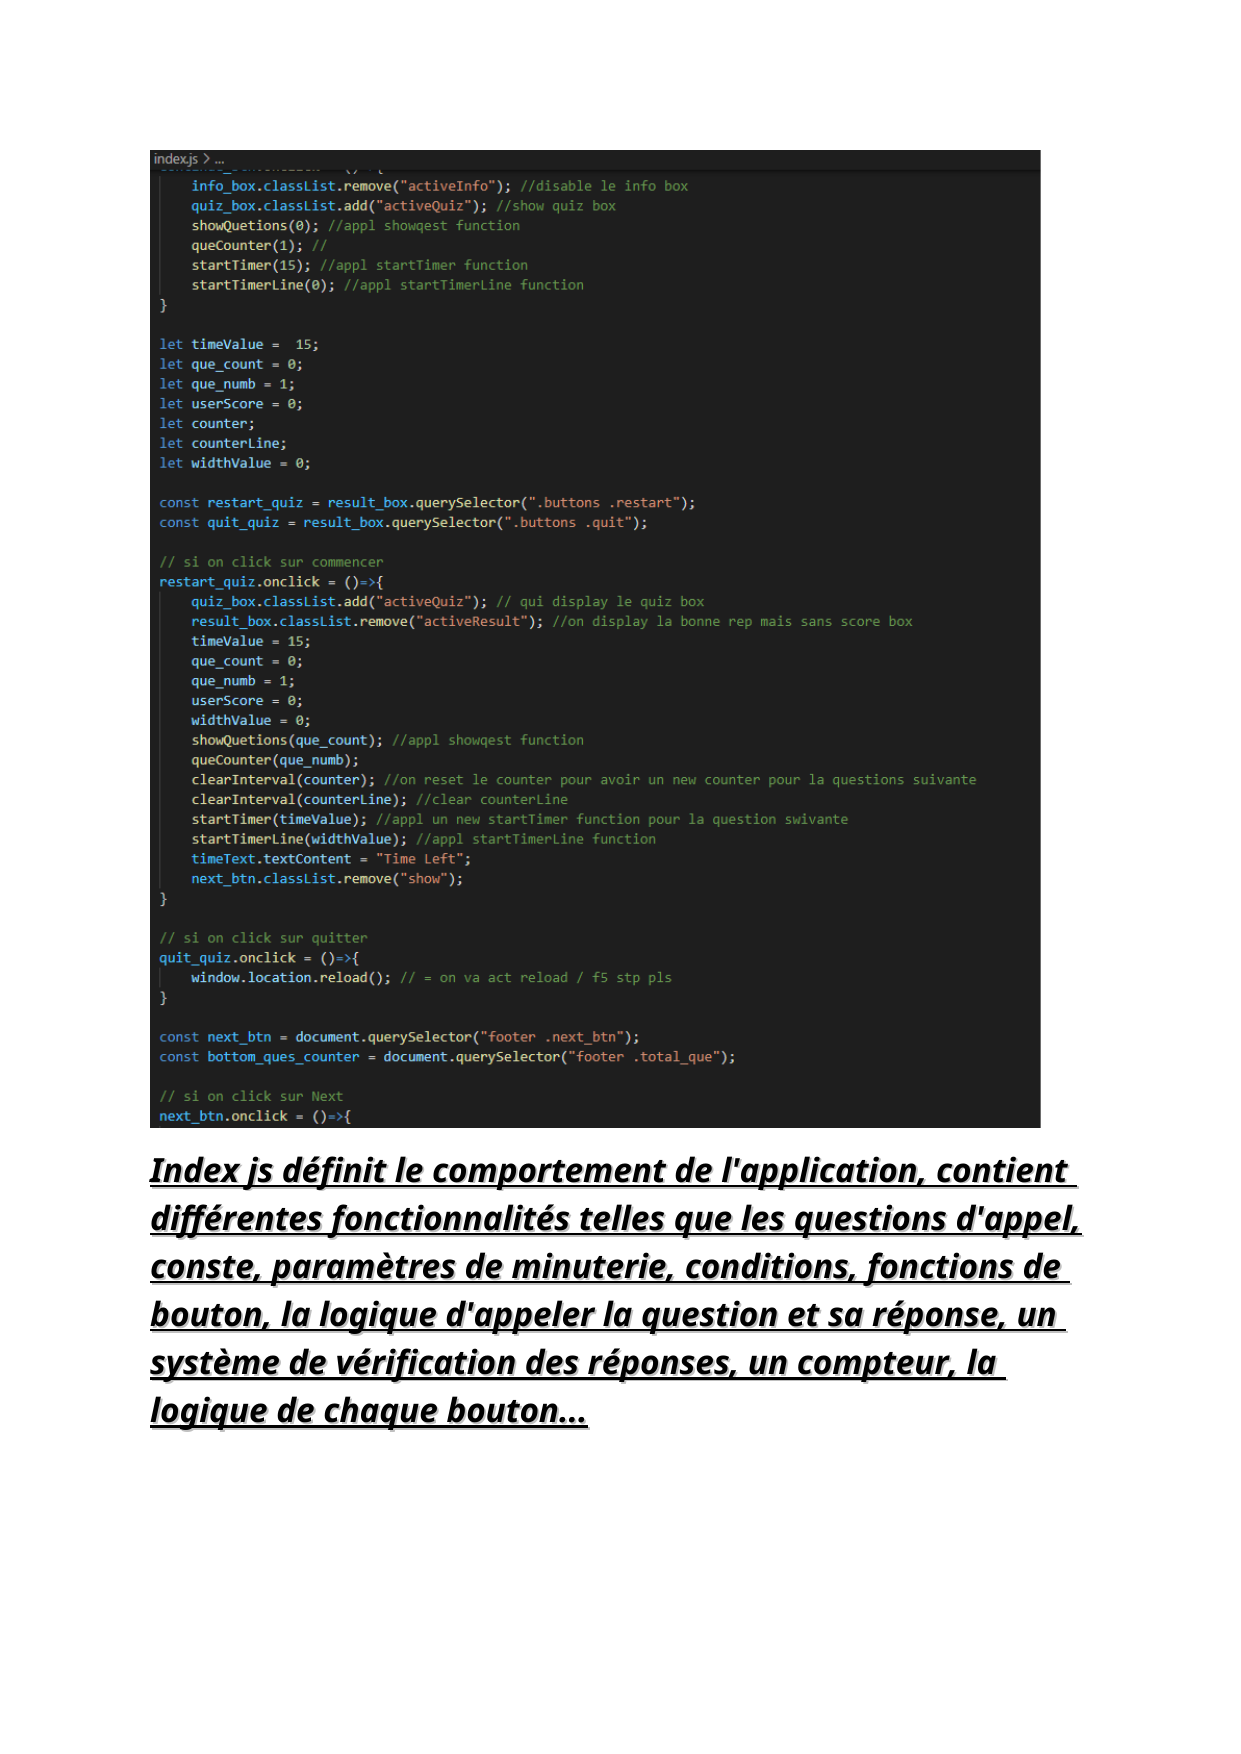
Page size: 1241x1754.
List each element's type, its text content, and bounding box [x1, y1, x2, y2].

text Index js définit le comportement de l'application, contient différentes fonctionnalités telles que les questions d'appel, conste, paramètres de minuterie, conditions, fonctions de bouton, la logique d'appeler la question et sa réponse, un système de vérification des réponses, un compteur, la logique de chaque bouton... [150, 1146, 1090, 1432]
